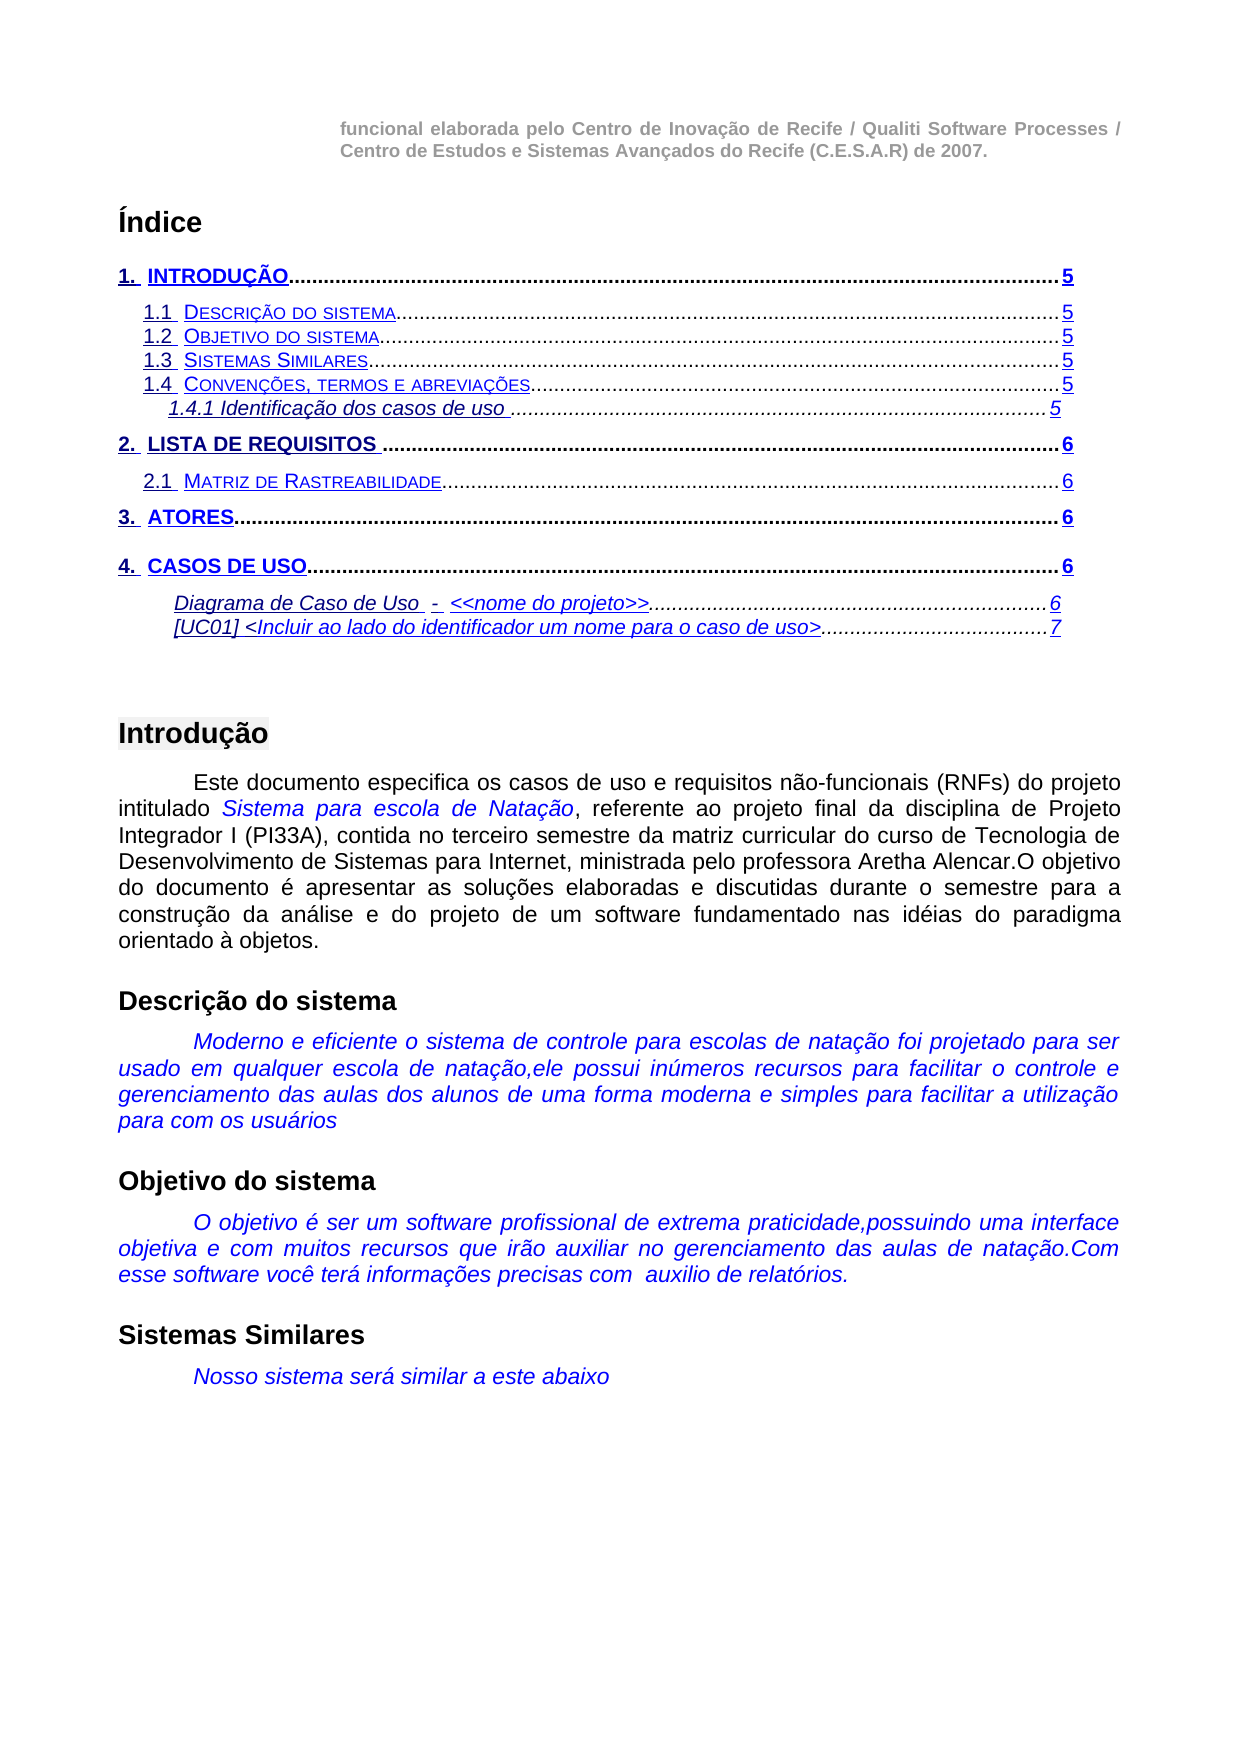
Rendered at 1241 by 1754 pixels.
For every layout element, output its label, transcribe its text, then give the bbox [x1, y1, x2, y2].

text funcional elaborada pelo Centro de Inovação de Recife / Qualiti Software Processes / Centro de Estudos e Sistemas Avançados do Recife (C.E.S.A.R) de 2007. [340, 118, 1122, 161]
text Introdução [118, 717, 1122, 750]
text 3. Atores 6 [118, 505, 1122, 529]
text 4. Casos de Uso 6 [118, 554, 1122, 578]
text Sistemas Similares [118, 1319, 1122, 1350]
text 1.1 Descrição do sistema 5 [143, 300, 1122, 324]
text 1.3 Sistemas Similares 5 [143, 348, 1122, 372]
text 1.4.1 Identificação dos casos de uso 5 [168, 396, 1122, 420]
text O objetivo é ser um software profissional de extrema praticidade,possuindo uma interface objetiva e com muitos recursos que irão auxiliar no gerenciamento das aulas de natação.Com esse software você terá informações precisas com auxilio de relatórios. [118, 1209, 1122, 1288]
text 1.4 Convenções, termos e abreviações 5 [143, 372, 1122, 396]
text 2.1 Matriz de Rastreabilidade 6 [143, 469, 1122, 493]
text Diagrama de Caso de Uso - <HYPERLINK "#__RefHeading__27_117254275"<HYPERLINK "#__RefHeading__27_117254275"nome do projetoHYPERLINK "#__RefHeading__27_117254275">HYPERLINK "#__RefHeading__27_117254275"> 6 [168, 591, 1122, 614]
text Nosso sistema será similar a este abaixo [118, 1363, 1122, 1389]
text Descrição do sistema [118, 984, 1122, 1016]
text 1. Introdução 5 [118, 263, 1122, 287]
text 1.2 Objetivo do sistema 5 [143, 324, 1122, 348]
text Índice [118, 205, 1122, 238]
text Objetivo do sistema [118, 1165, 1122, 1196]
text Moderno e eficiente o sistema de controle para escolas de natação foi projetado para ser usado em qualquer escola de natação,ele possui inúmeros recursos para facilitar o controle e gerenciamento das aulas dos alunos de uma forma moderna e simples para facilitar a utilização para com os usuários [118, 1028, 1122, 1134]
text [UC01] <HYPERLINK "#__RefHeading__29_117254275"Incluir ao lado do identificador um nome para o caso de usoHYPERLINK "#__RefHeading__29_117254275"> 7 [168, 614, 1122, 638]
text 2. Lista de Requisitos 6 [118, 432, 1122, 456]
text Este documento especifica os casos de uso e requisitos não-funcionais (RNFs) do projeto intitulado Sistema para escola de Natação, referente ao projeto final da disciplina de Projeto Integrador I (PI33A), contida no terceiro semestre da matriz curricular do curso de Tecnologia de Desenvolvimento de Sistemas para Internet, ministrada pelo professora Aretha Alencar.O objetivo do documento é apresentar as soluções elaboradas e discutidas durante o semestre para a construção da análise e do projeto de um software fundamentado nas idéias do paradigma orientado à objetos. [118, 769, 1122, 953]
